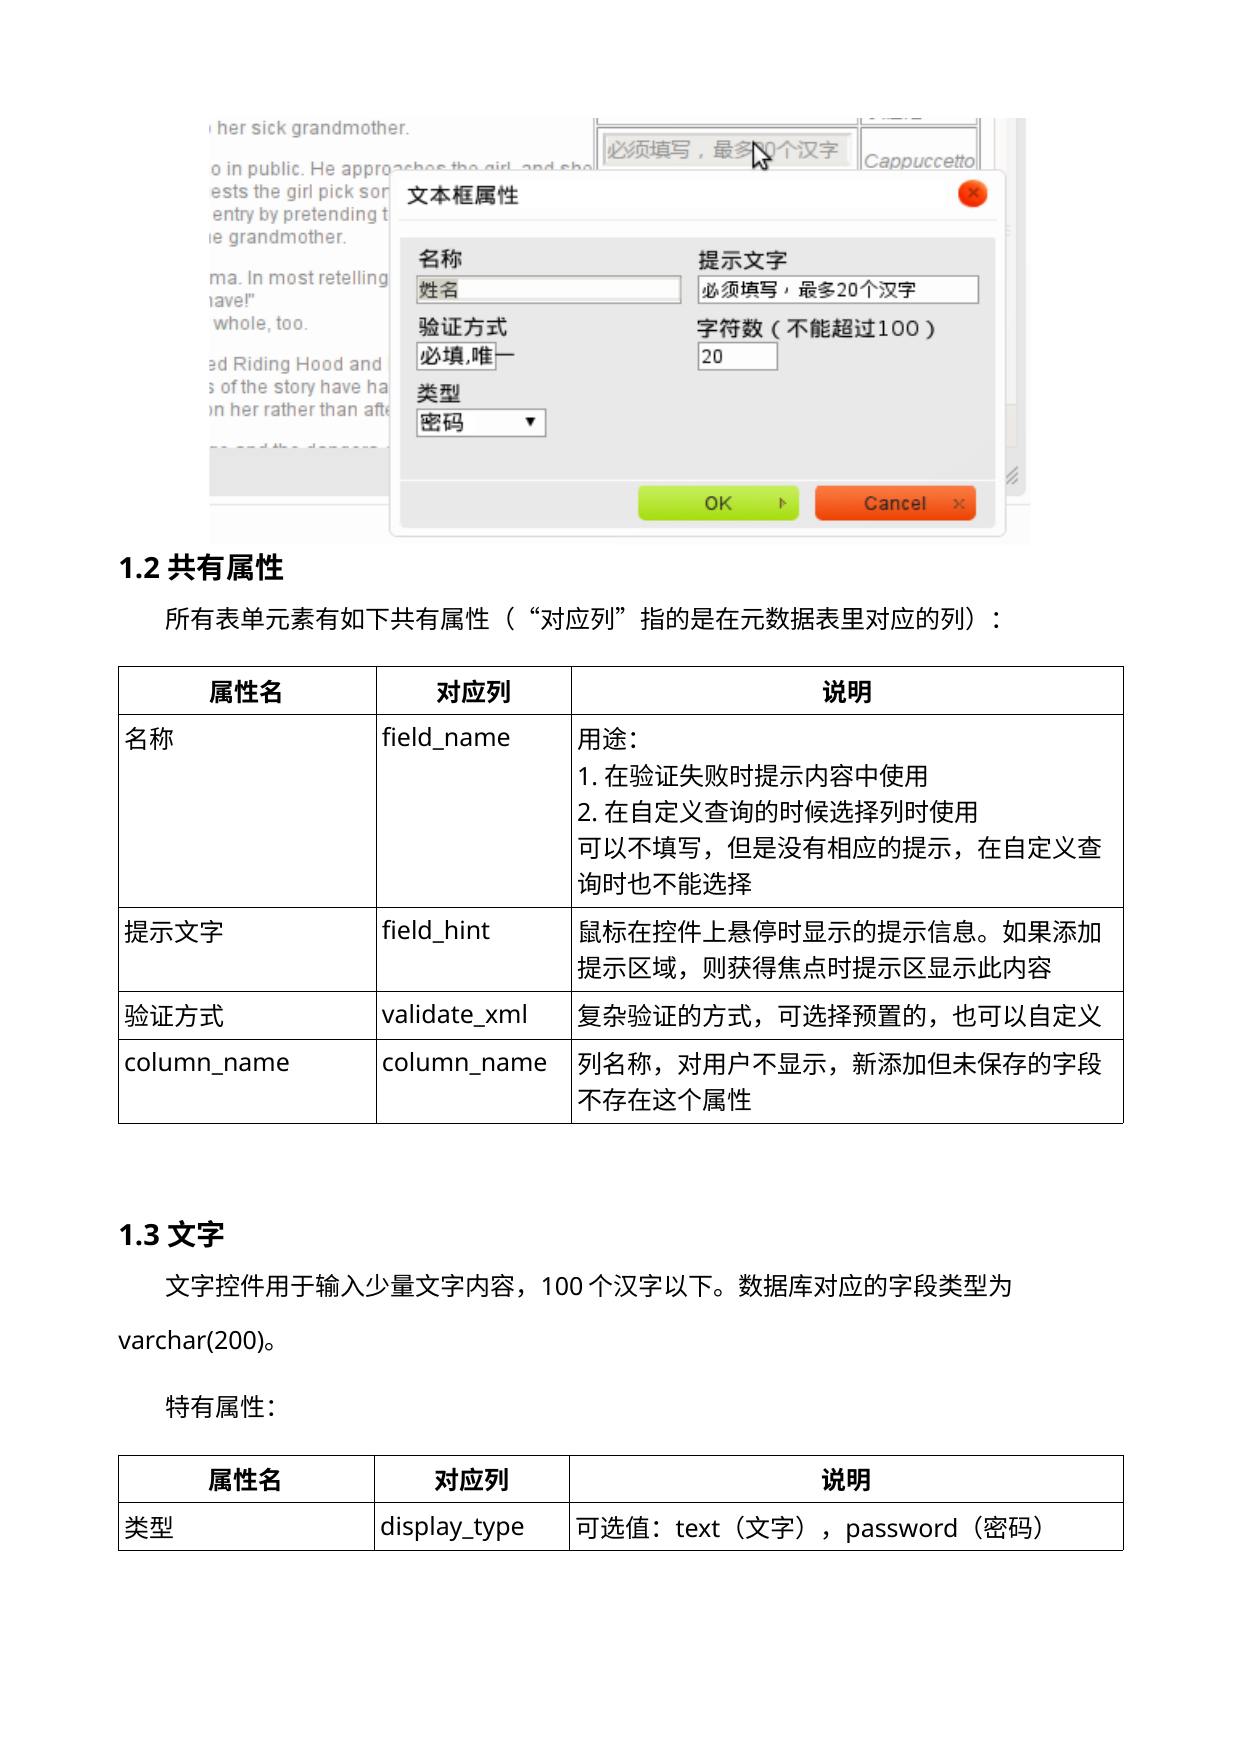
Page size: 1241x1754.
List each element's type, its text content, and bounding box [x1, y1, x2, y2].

text 所有表单元素有如下共有属性（“对应列”指的是在元数据表里对应的列）： [118, 599, 1122, 636]
table_cell 提示文字 [119, 908, 376, 991]
table_cell column_name [119, 1040, 376, 1123]
table_cell field_name [377, 715, 571, 907]
table_cell 用途： 1. 在验证失败时提示内容中使用 2. 在自定义查询的时候选择列时使用 可以不填写，但是没有相应的提示，在自定义查询时也不能选择 [572, 715, 1123, 907]
table_header 对应列 [377, 667, 571, 714]
table_header 说明 [572, 667, 1123, 714]
table_header 说明 [570, 1456, 1123, 1502]
table_cell display_type [375, 1503, 569, 1550]
table_cell 名称 [119, 715, 376, 907]
table_cell 鼠标在控件上悬停时显示的提示信息。如果添加提示区域，则获得焦点时提示区显示此内容 [572, 908, 1123, 991]
table_cell 类型 [119, 1503, 374, 1550]
picture [209, 118, 1031, 545]
table_header 对应列 [375, 1456, 569, 1502]
subtitle 1.3 文字 [118, 1211, 1122, 1254]
table_cell 复杂验证的方式，可选择预置的，也可以自定义 [572, 992, 1123, 1039]
table_cell field_hint [377, 908, 571, 991]
table_cell 列名称，对用户不显示，新添加但未保存的字段不存在这个属性 [572, 1040, 1123, 1123]
text 特有属性： [118, 1388, 1122, 1424]
table_header 属性名 [119, 667, 376, 714]
table_header 属性名 [119, 1456, 374, 1502]
subtitle 1.2 共有属性 [118, 118, 1122, 587]
table_cell column_name [377, 1040, 571, 1123]
table_cell validate_xml [377, 992, 571, 1039]
table_cell 验证方式 [119, 992, 376, 1039]
text 文字控件用于输入少量文字内容，100个汉字以下。数据库对应的字段类型为varchar(200)。 [118, 1266, 1122, 1357]
table_cell 可选值：text（文字），password（密码） [570, 1503, 1123, 1550]
